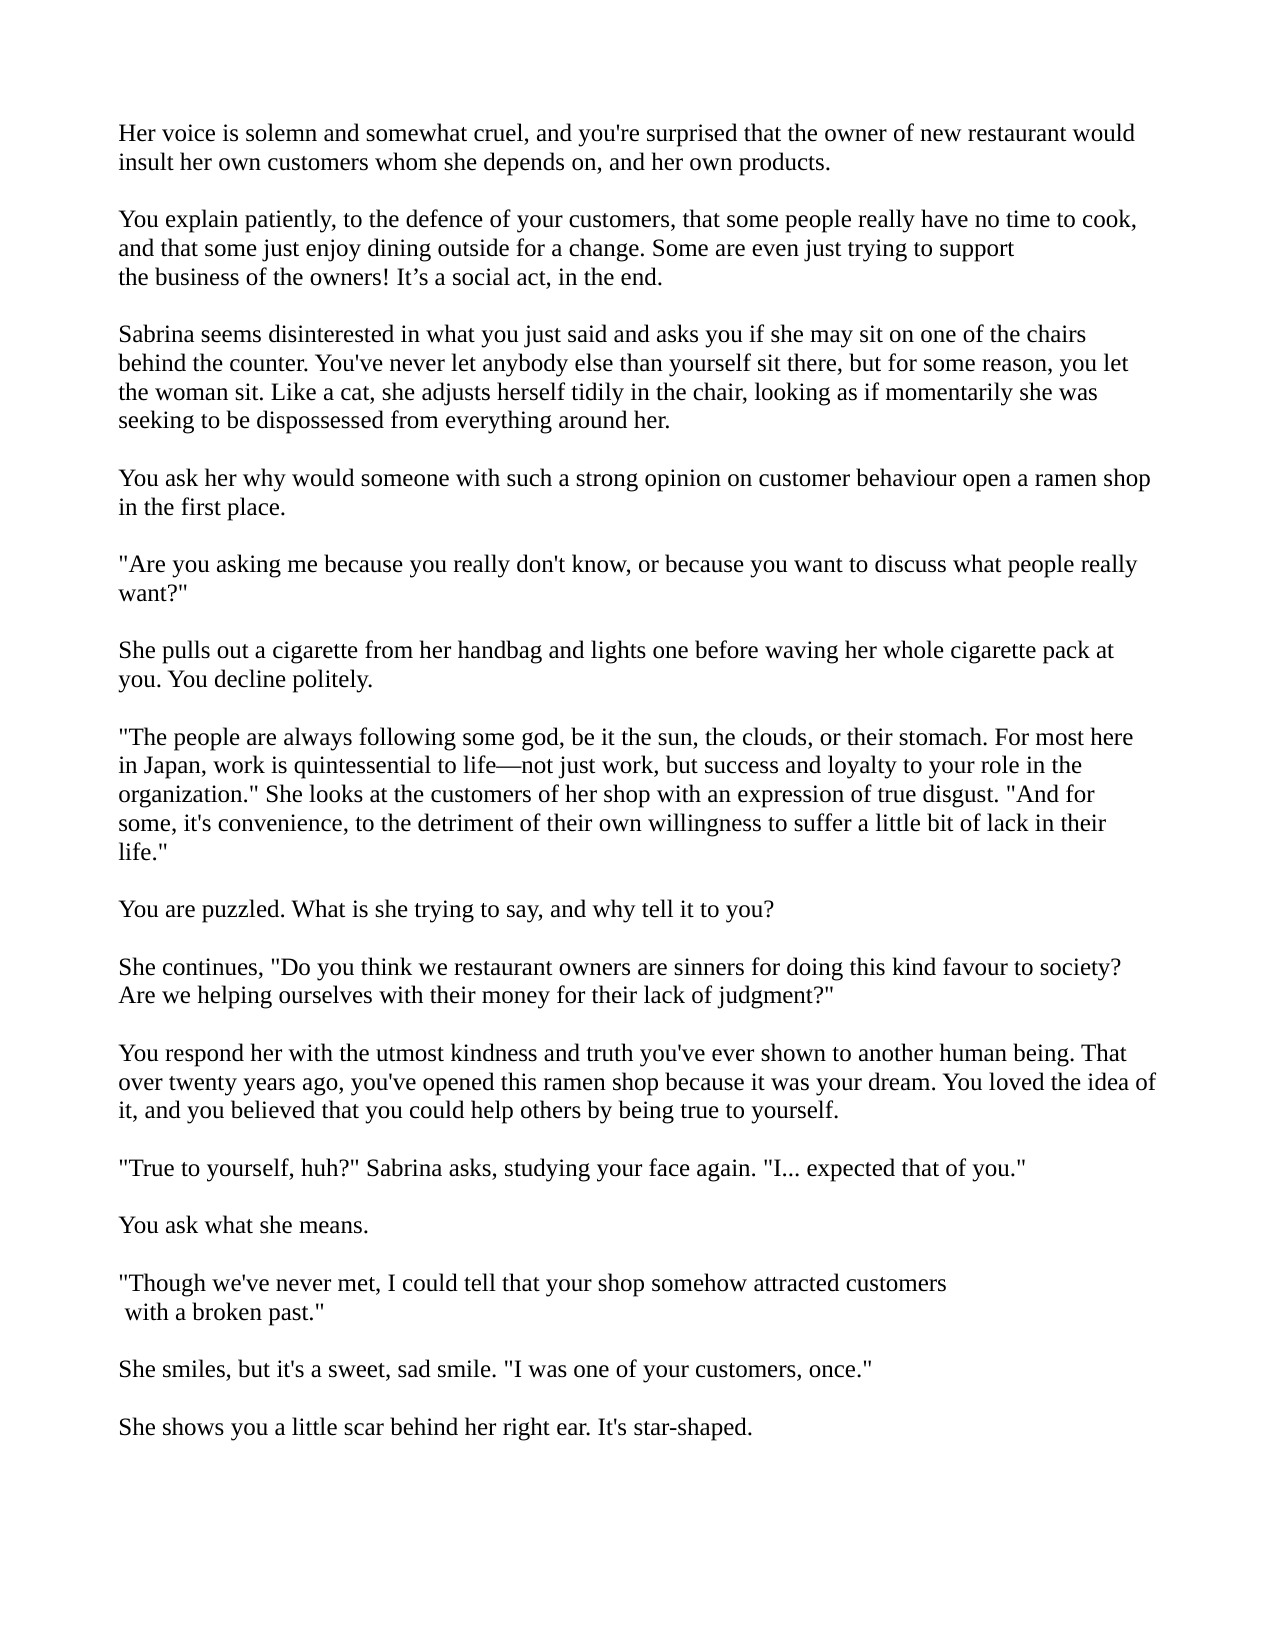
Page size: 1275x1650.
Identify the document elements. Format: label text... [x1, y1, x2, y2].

text She continues, "Do you think we restaurant owners are sinners for doing this kind favour to society? Are we helping ourselves with their money for their lack of judgment?" [118, 952, 1157, 1009]
text She smiles, but it's a sweet, sad smile. "I was one of your customers, once." [118, 1354, 1157, 1383]
text She pulls out a cigarette from her handbag and lights one before waving her whole cigarette pack at you. You decline politely. [118, 636, 1157, 693]
text You are puzzled. What is she trying to say, and why tell it to you? [118, 894, 1157, 923]
text "The people are always following some god, be it the sun, the clouds, or their stomach. For most here in Japan, work is quintessential to life—not just work, but success and loyalty to your role in the organization." She looks at the customers of her shop with an expression of true disgust. "And for some, it's convenience, to the detriment of their own willingness to suffer a little bit of lack in their life." [118, 722, 1157, 866]
text She shows you a little scar behind her right ear. It's star-shaped. [118, 1412, 1157, 1441]
text You explain patiently, to the defence of your customers, that some people really have no time to cook, and that some just enjoy dining outside for a change. Some are even just trying to support [118, 204, 1157, 262]
text You ask her why would someone with such a strong opinion on customer behaviour open a ramen shop in the first place. [118, 463, 1157, 521]
text You ask what she means. [118, 1211, 1157, 1239]
text "Though we've never met, I could tell that your shop somehow attracted customers [118, 1268, 1157, 1297]
text with a broken past." [118, 1297, 1157, 1326]
text the business of the owners! It’s a social act, in the end. [118, 262, 1157, 291]
text "Are you asking me because you really don't know, or because you want to discuss what people really want?" [118, 549, 1157, 607]
text You respond her with the utmost kindness and truth you've ever shown to another human being. That over twenty years ago, you've opened this ramen shop because it was your dream. You loved the idea of it, and you believed that you could help others by being true to yourself. [118, 1038, 1157, 1124]
text Sabrina seems disinterested in what you just said and asks you if she may sit on one of the chairs behind the counter. You've never let anybody else than yourself sit there, but for some reason, you let the woman sit. Like a cat, she adjusts herself tidily in the chair, looking as if momentarily she was seeking to be dispossessed from everything around her. [118, 319, 1157, 434]
text "True to yourself, huh?" Sabrina asks, studying your face again. "I... expected that of you." [118, 1153, 1157, 1182]
text Her voice is solemn and somewhat cruel, and you're surprised that the owner of new restaurant would insult her own customers whom she depends on, and her own products. [118, 118, 1157, 176]
